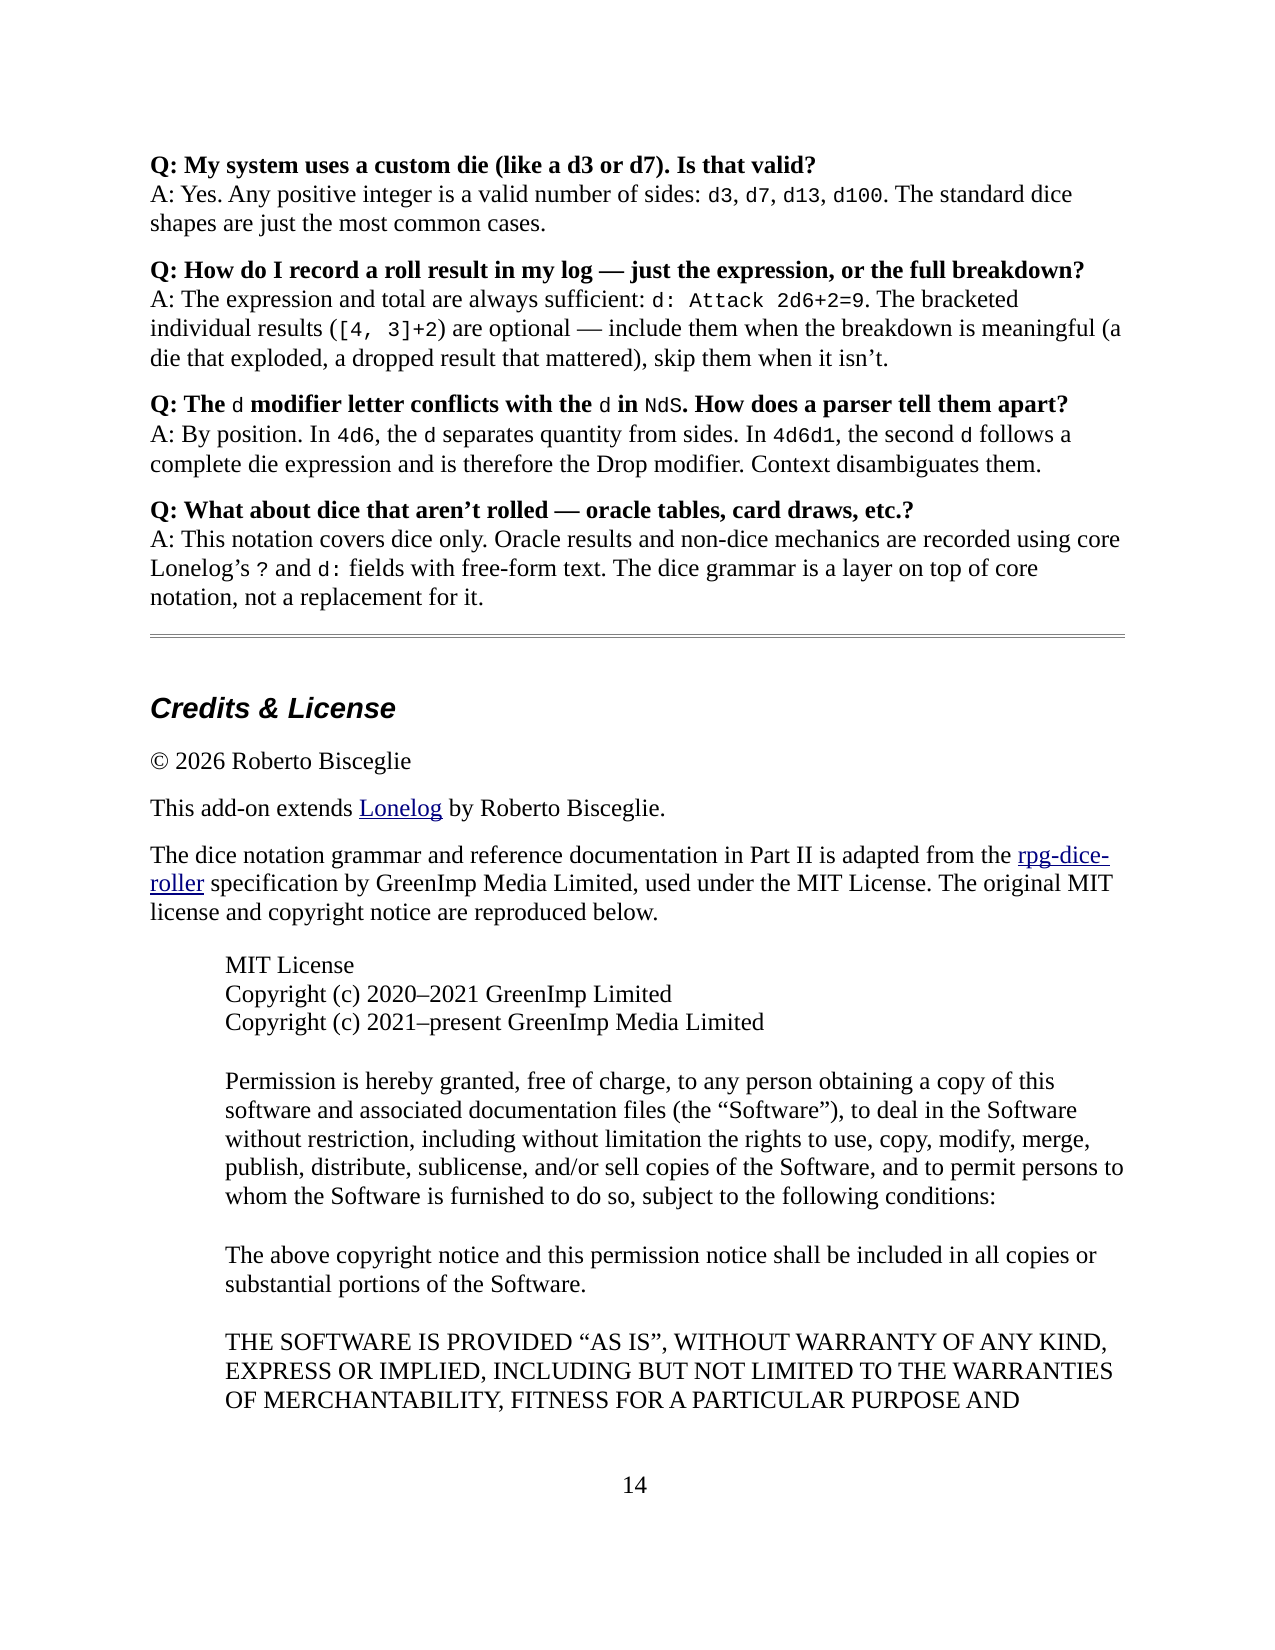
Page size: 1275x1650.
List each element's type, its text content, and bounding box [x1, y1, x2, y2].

text THE SOFTWARE IS PROVIDED “AS IS”, WITHOUT WARRANTY OF ANY KIND, EXPRESS OR IMPLIED, INCLUDING BUT NOT LIMITED TO THE WARRANTIES OF MERCHANTABILITY, FITNESS FOR A PARTICULAR PURPOSE AND [225, 1327, 1125, 1414]
text The above copyright notice and this permission notice shall be included in all copies or substantial portions of the Software. [225, 1240, 1125, 1297]
text Q: The d modifier letter conflicts with the d in NdS. How does a parser tell them apart? A: By position. In 4d6, the d separates quantity from sides. In 4d6d1, the second d follows a complete die expression and is therefore the Drop modifier. Context disambiguates them. [150, 389, 1125, 477]
subtitle Credits & License [150, 691, 1125, 725]
text Permission is hereby granted, free of charge, to any person obtaining a copy of this software and associated documentation files (the “Software”), to deal in the Software without restriction, including without limitation the rights to use, copy, modify, merge, publish, distribute, sublicense, and/or sell copies of the Software, and to permit persons to whom the Software is furnished to do so, subject to the following conditions: [225, 1066, 1125, 1210]
text MIT License Copyright (c) 2020–2021 GreenImp Limited Copyright (c) 2021–present GreenImp Media Limited [225, 950, 1125, 1036]
text Q: What about dice that aren’t rolled — oracle tables, card draws, etc.? A: This notation covers dice only. Oracle results and non-dice mechanics are recorded using core Lonelog’s ? and d: fields with free-form text. The dice grammar is a layer on top of core notation, not a replacement for it. [150, 495, 1125, 611]
text This add-on extends Lonelog by Roberto Bisceglie. [150, 793, 1125, 822]
text Q: My system uses a custom die (like a d3 or d7). Is that valid? A: Yes. Any positive integer is a valid number of sides: d3, d7, d13, d100. The standard dice shapes are just the most common cases. [150, 150, 1125, 237]
text © 2026 Roberto Bisceglie [150, 746, 1125, 775]
text The dice notation grammar and reference documentation in Part II is adapted from the rpg-dice-roller specification by GreenImp Media Limited, used under the MIT License. The original MIT license and copyright notice are reproduced below. [150, 840, 1125, 926]
text Q: How do I record a roll result in my log — just the expression, or the full breakdown? A: The expression and total are always sufficient: d: Attack 2d6+2=9. The bracketed individual results ([4, 3]+2) are optional — include them when the breakdown is meaningful (a die that exploded, a dropped result that mattered), skip them when it isn’t. [150, 255, 1125, 372]
